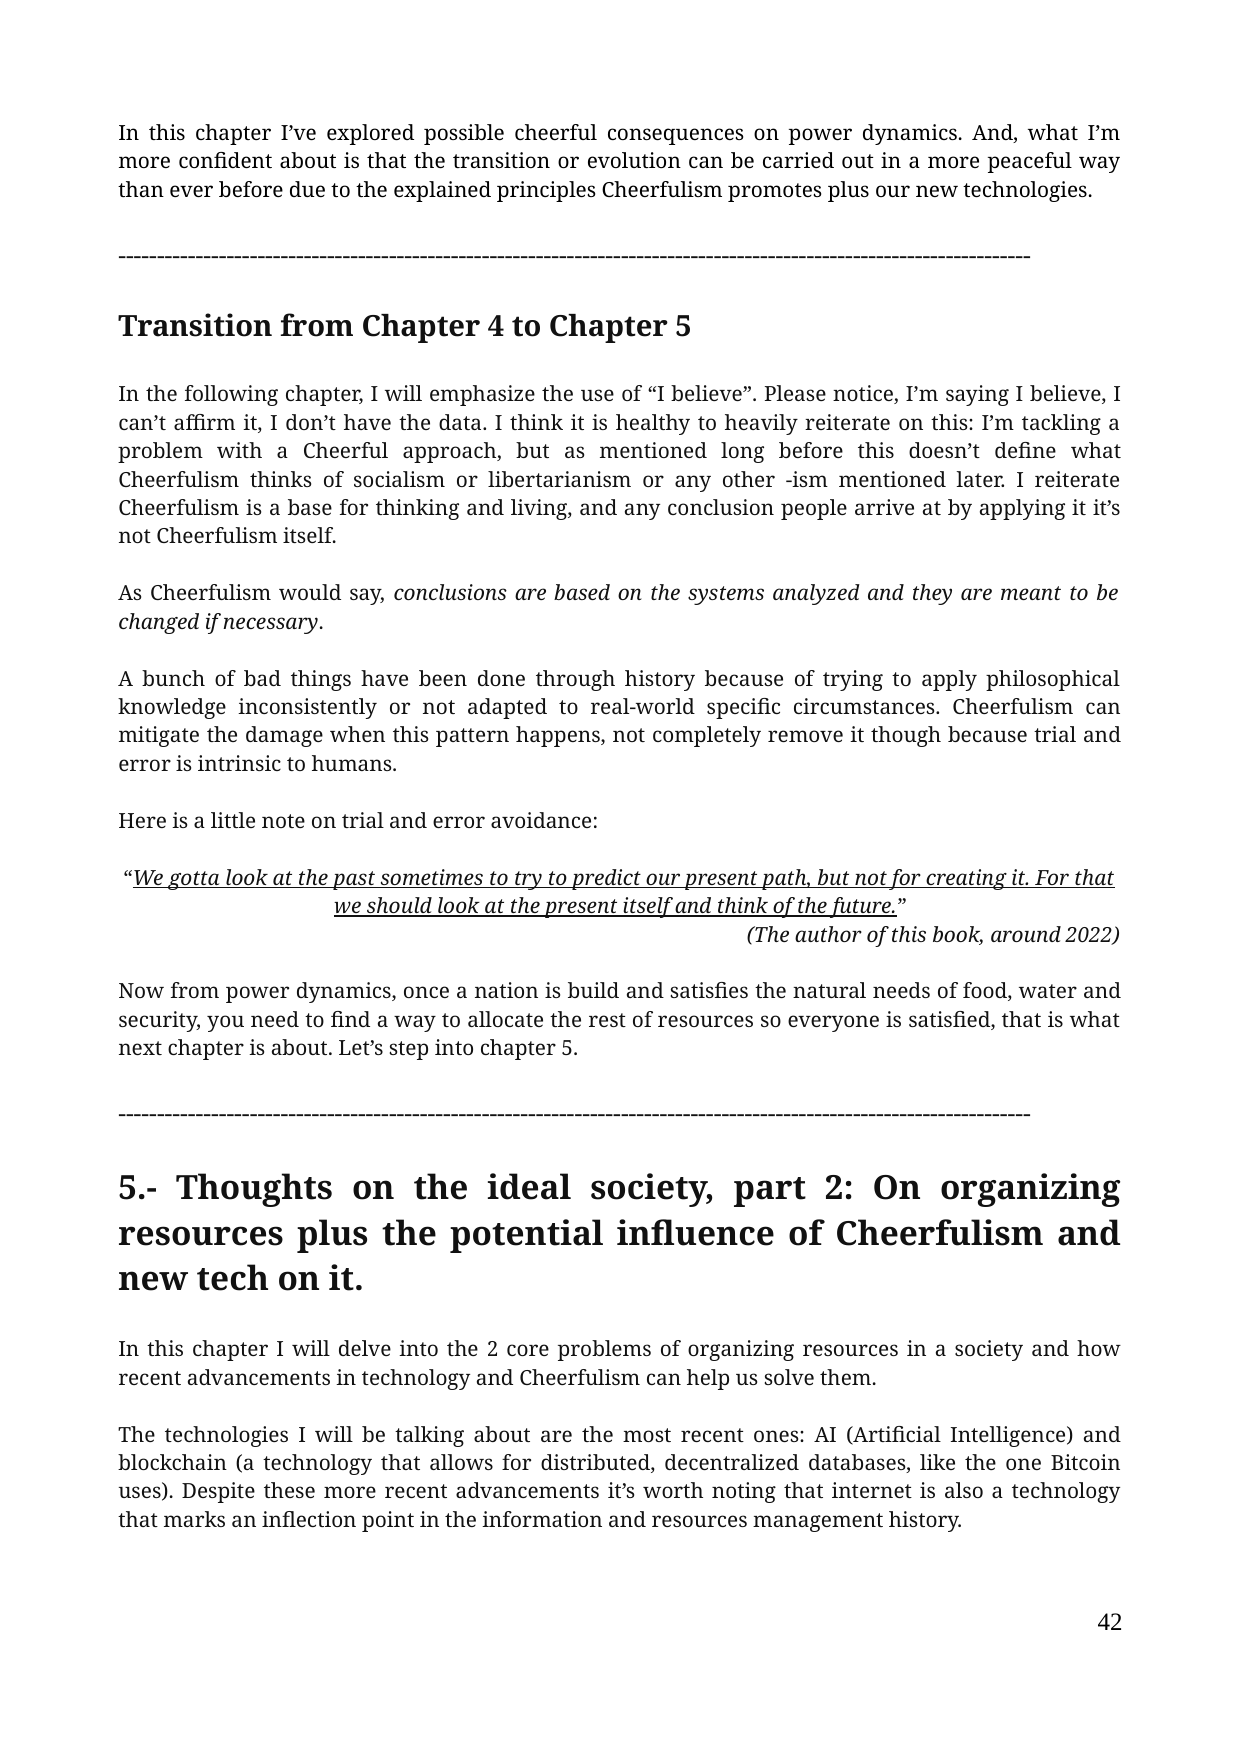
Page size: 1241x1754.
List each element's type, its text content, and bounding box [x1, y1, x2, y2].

text Transition from Chapter 4 to Chapter 5 [118, 306, 1122, 345]
text As Cheerfulism would say, conclusions are based on the systems analyzed and they are meant to be changed if necessary. [118, 578, 1122, 635]
text “We gotta look at the past sometimes to try to predict our present path, but not for creating it. For that we should look at the present itself and think of the future.” [118, 863, 1122, 920]
text (The author of this book, around 2022) [118, 920, 1122, 948]
text In the following chapter, I will emphasize the use of “I believe”. Please notice, I’m saying I believe, I can’t affirm it, I don’t have the data. I think it is healthy to heavily reiterate on this: I’m tackling a problem with a Cheerful approach, but as mentioned long before this doesn’t define what Cheerfulism thinks of socialism or libertarianism or any other -ism mentioned later. I reiterate Cheerfulism is a base for thinking and living, and any conclusion people arrive at by applying it it’s not Cheerfulism itself. [118, 379, 1122, 550]
text ---------------------------------------------------------------------------------------------------------------------- [118, 1096, 1122, 1130]
text A bunch of bad things have been done through history because of trying to apply philosophical knowledge inconsistently or not adapted to real-world specific circumstances. Cheerfulism can mitigate the damage when this pattern happens, not completely remove it though because trial and error is intrinsic to humans. [118, 664, 1122, 777]
text In this chapter I’ve explored possible cheerful consequences on power dynamics. And, what I’m more confident about is that the transition or evolution can be carried out in a more peaceful way than ever before due to the explained principles Cheerfulism promotes plus our new technologies. [118, 118, 1122, 203]
text Here is a little note on trial and error avoidance: [118, 806, 1122, 834]
text The technologies I will be talking about are the most recent ones: AI (Artificial Intelligence) and blockchain (a technology that allows for distributed, decentralized databases, like the one Bitcoin uses). Despite these more recent advancements it’s worth noting that internet is also a technology that marks an inflection point in the information and resources management history. [118, 1420, 1122, 1533]
text 5.- Thoughts on the ideal society, part 2: On organizing resources plus the potential influence of Cheerfulism and new tech on it. [118, 1164, 1122, 1300]
text In this chapter I will delve into the 2 core problems of organizing resources in a society and how recent advancements in technology and Cheerfulism can help us solve them. [118, 1334, 1122, 1391]
text ---------------------------------------------------------------------------------------------------------------------- [118, 237, 1122, 272]
text Now from power dynamics, once a nation is build and satisfies the natural needs of food, water and security, you need to find a way to allocate the rest of resources so everyone is satisfied, that is what next chapter is about. Let’s step into chapter 5. [118, 977, 1122, 1062]
